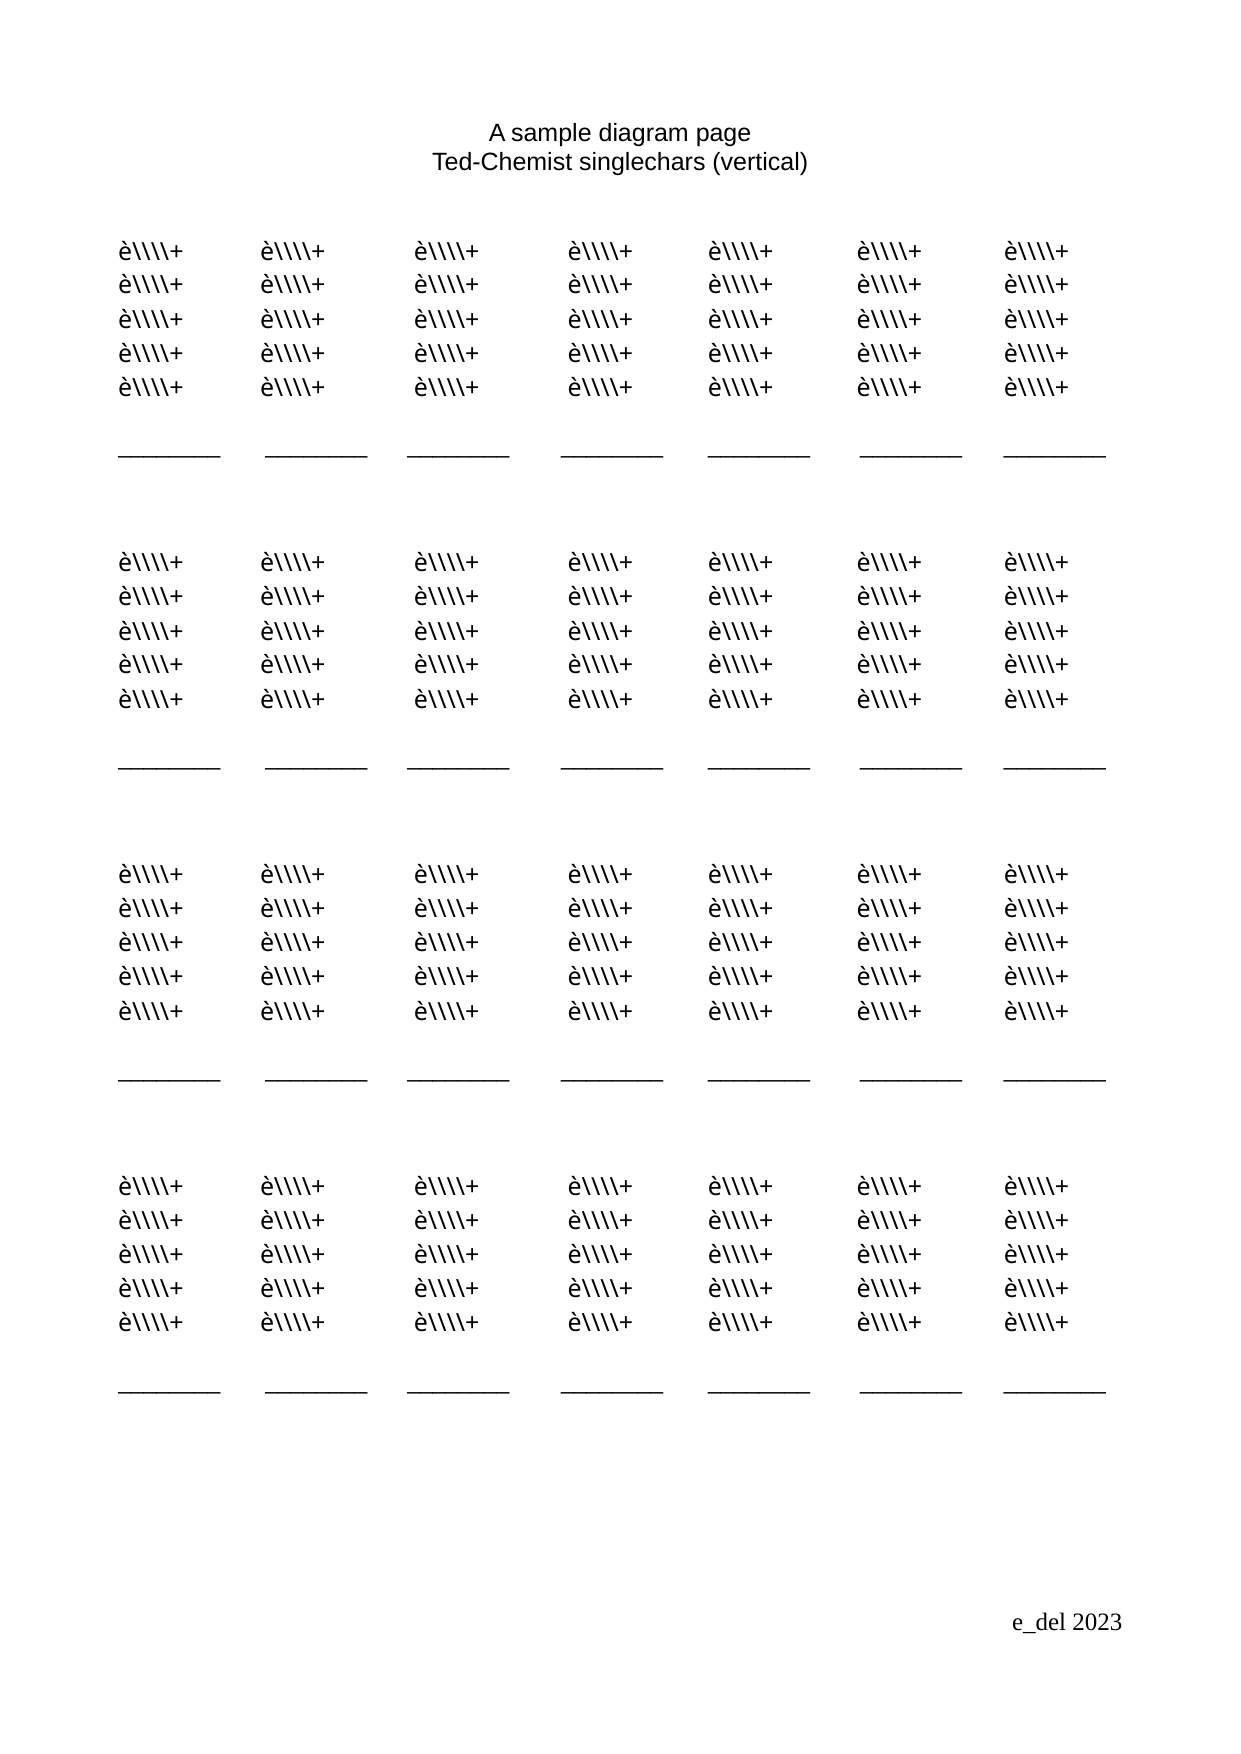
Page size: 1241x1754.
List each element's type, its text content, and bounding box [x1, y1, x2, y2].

text ________ ________ ________ ________ ________ ________ ________ [118, 1056, 1122, 1082]
text A sample diagram page Ted-Chemist singlechars (vertical) [118, 118, 1122, 176]
text ________ ________ ________ ________ ________ ________ ________ [118, 1368, 1122, 1394]
text ________ ________ ________ ________ ________ ________ ________ [118, 432, 1122, 459]
text ________ ________ ________ ________ ________ ________ ________ [118, 744, 1122, 771]
